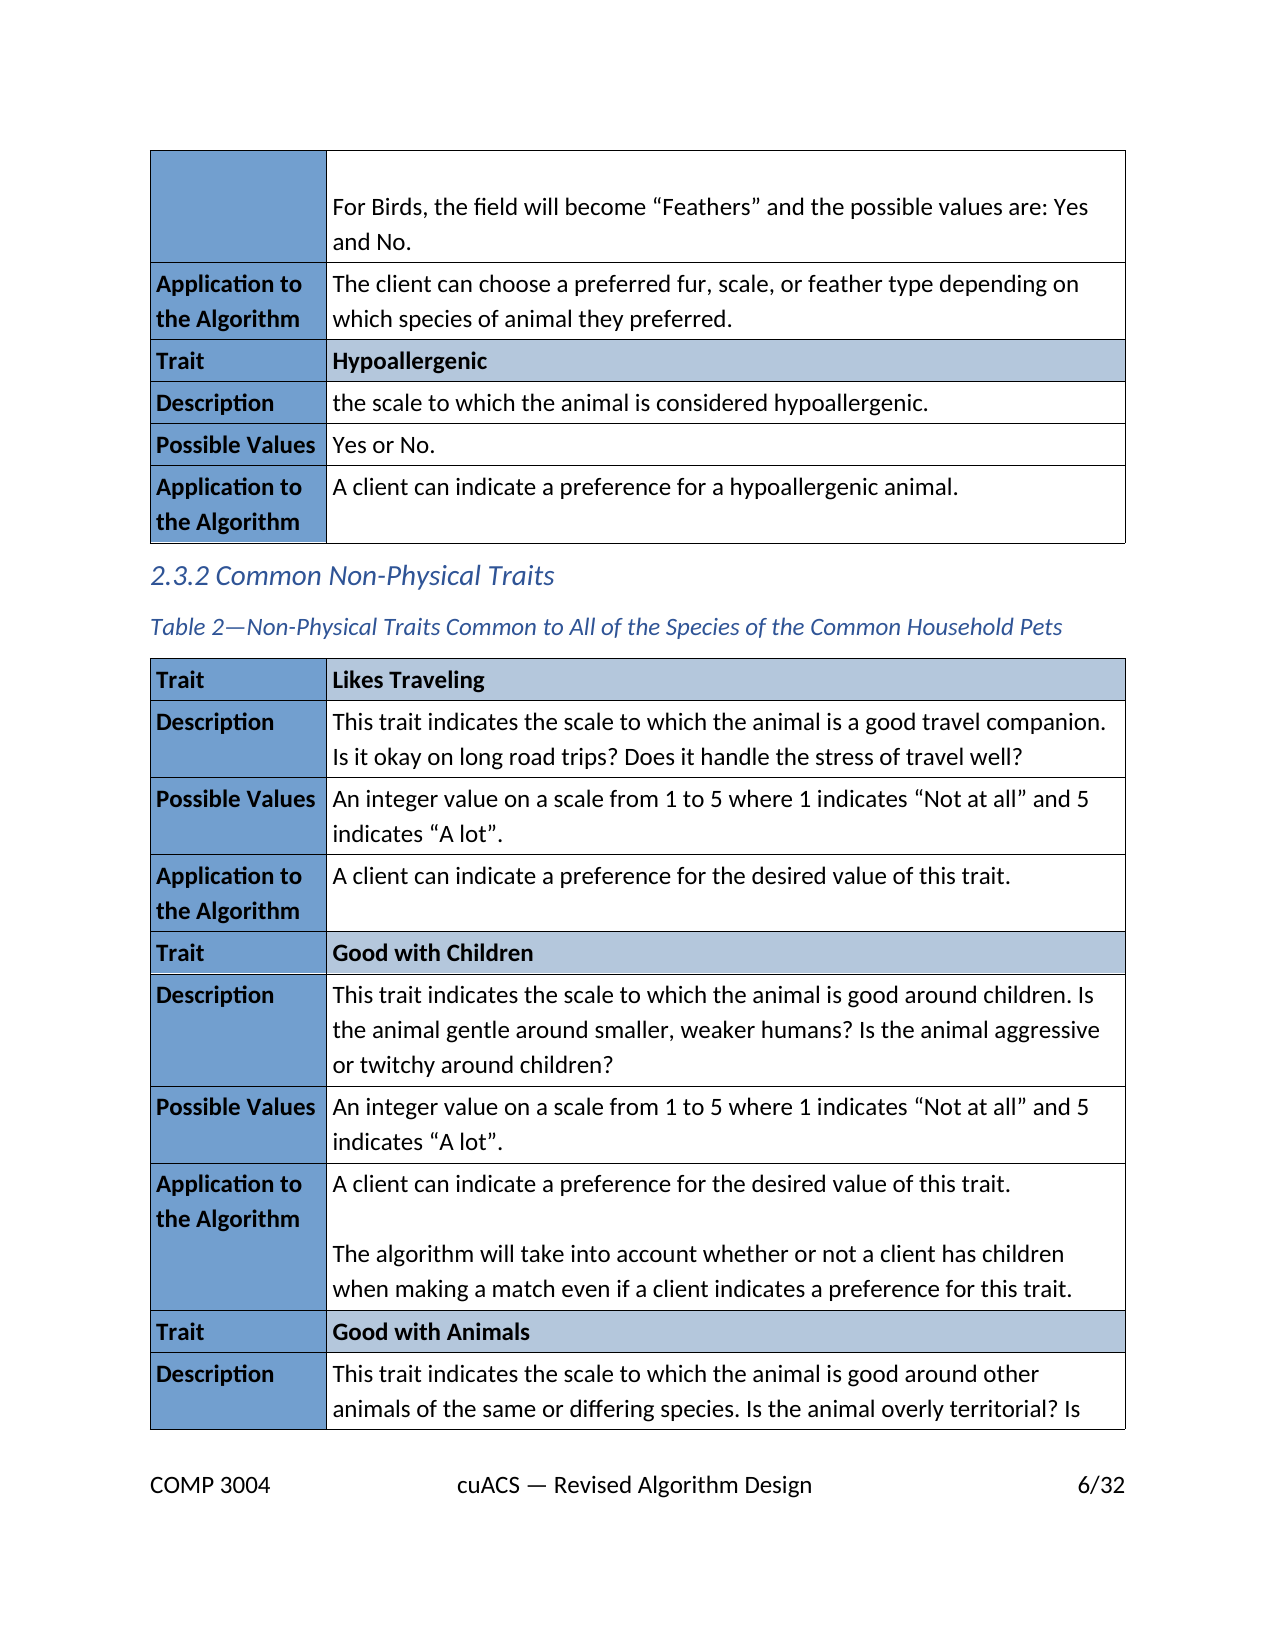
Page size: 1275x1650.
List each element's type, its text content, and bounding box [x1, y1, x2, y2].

table_cell Trait [151, 1311, 326, 1352]
table_cell This trait indicates the scale to which the animal is a good travel companion. Is it okay on long road trips? Does it handle the stress of travel well? [327, 701, 1125, 777]
table_cell The client can choose a preferred fur, scale, or feather type depending on which species of animal they preferred. [327, 263, 1125, 339]
table_cell the scale to which the animal is considered hypoallergenic. [327, 382, 1125, 423]
table_cell Yes or No. [327, 424, 1125, 465]
table_cell Application to the Algorithm [151, 855, 326, 931]
table_cell Description [151, 382, 326, 423]
table_header Likes Traveling [327, 659, 1125, 700]
table_cell A client can indicate a preference for the desired value of this trait. [327, 855, 1125, 931]
table_cell A client can indicate a preference for a hypoallergenic animal. [327, 466, 1125, 542]
table_cell An integer value on a scale from 1 to 5 where 1 indicates “Not at all” and 5 indicates “A lot”. [327, 778, 1125, 854]
table_cell An integer value on a scale from 1 to 5 where 1 indicates “Not at all” and 5 indicates “A lot”. [327, 1087, 1125, 1163]
text Table 2—Non-Physical Traits Common to All of the Species of the Common Household Pets [150, 611, 1125, 641]
table_cell Possible Values [151, 424, 326, 465]
table_cell This trait indicates the scale to which the animal is good around children. Is the animal gentle around smaller, weaker humans? Is the animal aggressive or twitchy around children? [327, 975, 1125, 1086]
table_cell Hypoallergenic [327, 340, 1125, 381]
table_cell [151, 151, 326, 262]
table_cell Possible Values [151, 1087, 326, 1163]
table_header Trait [151, 659, 326, 700]
table_cell Description [151, 1353, 326, 1429]
table_cell Application to the Algorithm [151, 1164, 326, 1310]
table_cell A client can indicate a preference for the desired value of this trait. The algorithm will take into account whether or not a client has children when making a match even if a client indicates a preference for this trait. [327, 1164, 1125, 1310]
table_cell For Birds, the field will become “Feathers” and the possible values are: Yes and No. [327, 151, 1125, 262]
subtitle 2.3.2 Common Non-Physical Traits [150, 557, 1125, 593]
table_cell Description [151, 975, 326, 1086]
table_cell Good with Children [327, 932, 1125, 973]
table_cell Trait [151, 340, 326, 381]
table_cell Good with Animals [327, 1311, 1125, 1352]
table_cell Possible Values [151, 778, 326, 854]
table_cell Trait [151, 932, 326, 973]
table_cell Application to the Algorithm [151, 263, 326, 339]
table_cell Application to the Algorithm [151, 466, 326, 542]
table_cell This trait indicates the scale to which the animal is good around other animals of the same or differing species. Is the animal overly territorial? Is [327, 1353, 1125, 1429]
table_cell Description [151, 701, 326, 777]
